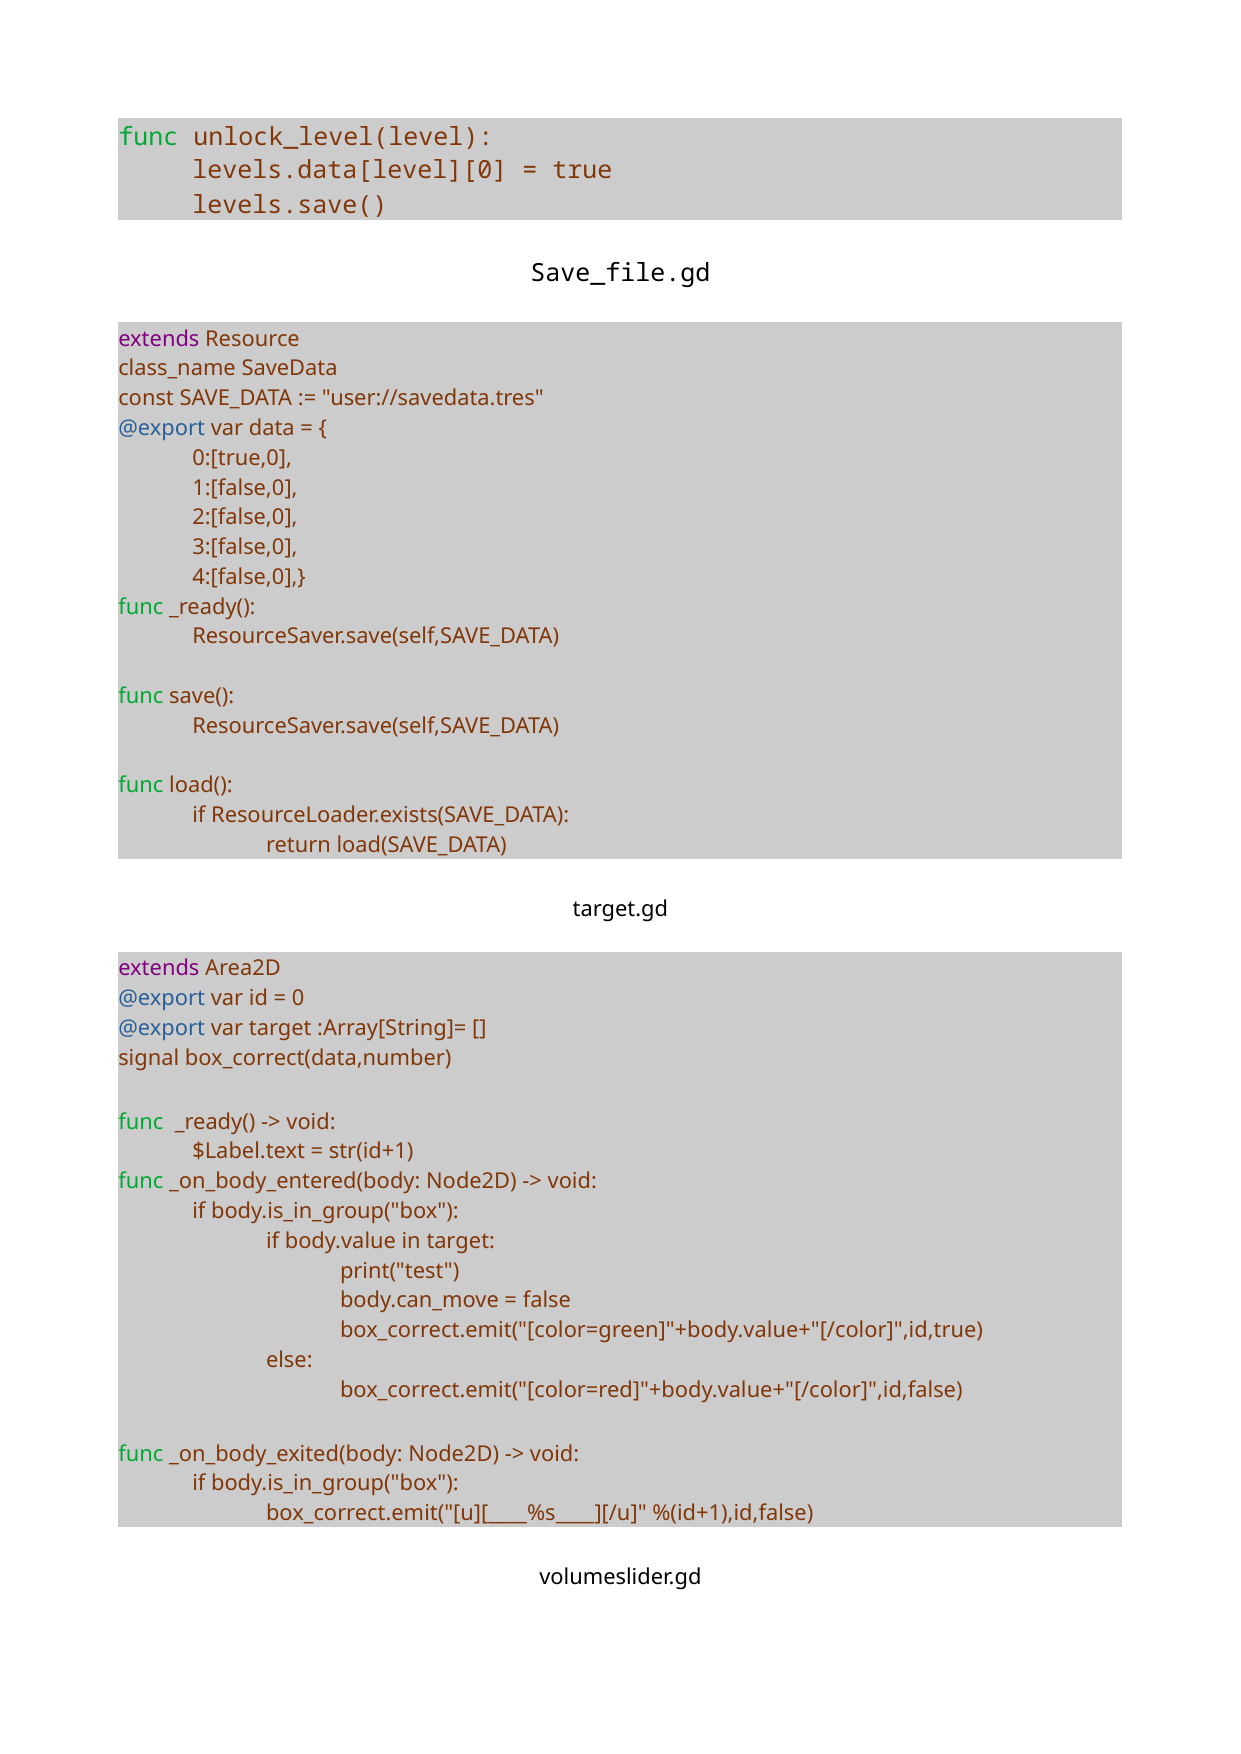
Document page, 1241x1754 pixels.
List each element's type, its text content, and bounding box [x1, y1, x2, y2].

text box_correct.emit("[u][____%s____][/u]" %(id+1),id,false) [118, 1497, 1122, 1527]
text box_correct.emit("[color=green]"+body.value+"[/color]",id,true) [118, 1314, 1122, 1344]
text func _on_body_entered(body: Node2D) -> void: [118, 1165, 1122, 1195]
text func load(): [118, 769, 1122, 799]
text 4:[false,0],} [118, 561, 1122, 591]
text func _ready(): [118, 591, 1122, 620]
text 1:[false,0], [118, 471, 1122, 501]
text func unlock_level(level): [118, 118, 1122, 152]
text extends Area2D [118, 952, 1122, 982]
text levels.save() [118, 186, 1122, 220]
text class_name SaveData [118, 352, 1122, 382]
text target.gd [118, 893, 1122, 923]
text print("test") [118, 1254, 1122, 1284]
text if ResourceLoader.exists(SAVE_DATA): [118, 799, 1122, 829]
text box_correct.emit("[color=red]"+body.value+"[/color]",id,false) [118, 1374, 1122, 1403]
text 3:[false,0], [118, 531, 1122, 561]
text signal box_correct(data,number) [118, 1042, 1122, 1072]
text @export var target :Array[String]= [] [118, 1012, 1122, 1042]
text ResourceSaver.save(self,SAVE_DATA) [118, 710, 1122, 739]
text const SAVE_DATA := "user://savedata.tres" [118, 382, 1122, 412]
text body.can_move = false [118, 1284, 1122, 1314]
text 2:[false,0], [118, 501, 1122, 531]
text if body.is_in_group("box"): [118, 1467, 1122, 1497]
text func save(): [118, 680, 1122, 710]
text ResourceSaver.save(self,SAVE_DATA) [118, 620, 1122, 650]
text $Label.text = str(id+1) [118, 1135, 1122, 1165]
text volumeslider.gd [118, 1561, 1122, 1591]
text @export var id = 0 [118, 982, 1122, 1012]
text if body.is_in_group("box"): [118, 1195, 1122, 1225]
text @export var data = { [118, 412, 1122, 442]
text func _ready() -> void: [118, 1106, 1122, 1135]
text return load(SAVE_DATA) [118, 829, 1122, 859]
text func _on_body_exited(body: Node2D) -> void: [118, 1438, 1122, 1467]
text extends Resource [118, 322, 1122, 352]
text else: [118, 1344, 1122, 1374]
text 0:[true,0], [118, 442, 1122, 471]
text Save_file.gd [118, 254, 1122, 288]
text levels.data[level][0] = true [118, 152, 1122, 186]
text if body.value in target: [118, 1225, 1122, 1254]
